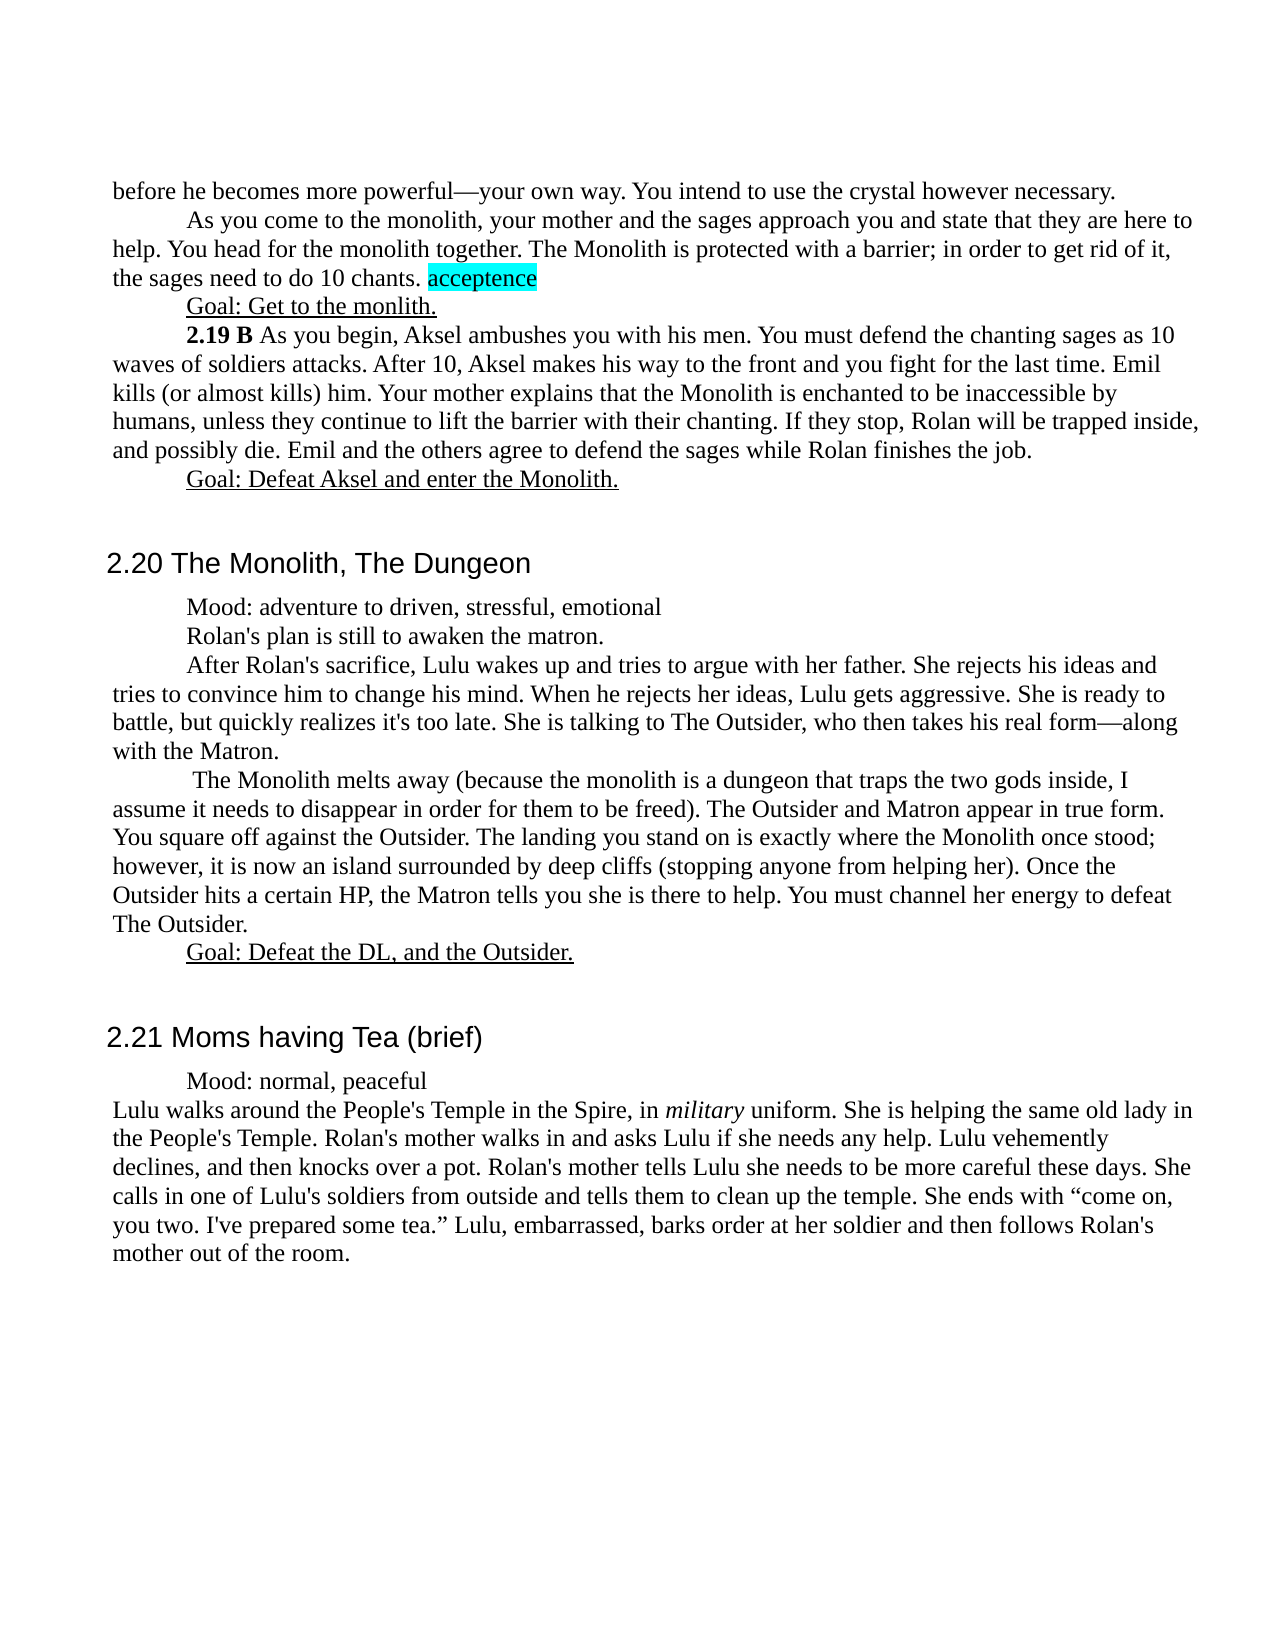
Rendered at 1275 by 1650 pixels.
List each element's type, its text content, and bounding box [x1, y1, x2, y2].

text Goal: Defeat the DL, and the Outsider. [112, 937, 1202, 966]
text Goal: Defeat Aksel and enter the Monolith. [112, 464, 1202, 493]
text Mood: adventure to driven, stressful, emotional [112, 592, 1202, 621]
subtitle 2.21 Moms having Tea (brief) [106, 1020, 1202, 1053]
text before he becomes more powerful—your own way. You intend to use the crystal however necessary. [112, 176, 1202, 205]
text Lulu walks around the People's Temple in the Spire, in military uniform. She is helping the same old lady in the People's Temple. Rolan's mother walks in and asks Lulu if she needs any help. Lulu vehemently declines, and then knocks over a pot. Rolan's mother tells Lulu she needs to be more careful these days. She calls in one of Lulu's soldiers from outside and tells them to clean up the temple. She ends with “come on, you two. I've prepared some tea.” Lulu, embarrassed, barks order at her soldier and then follows Rolan's mother out of the room. [112, 1095, 1202, 1267]
text The Monolith melts away (because the monolith is a dungeon that traps the two gods inside, I assume it needs to disappear in order for them to be freed). The Outsider and Matron appear in true form. You square off against the Outsider. The landing you stand on is exactly where the Monolith once stood; however, it is now an island surrounded by deep cliffs (stopping anyone from helping her). Once the Outsider hits a certain HP, the Matron tells you she is there to help. You must channel her energy to defeat The Outsider. [112, 765, 1202, 937]
text As you come to the monolith, your mother and the sages approach you and state that they are here to help. You head for the monolith together. The Monolith is protected with a barrier; in order to get rid of it, the sages need to do 10 chants. acceptence [112, 205, 1202, 291]
text Rolan's plan is still to awaken the matron. [112, 621, 1202, 650]
text 2.19 B As you begin, Aksel ambushes you with his men. You must defend the chanting sages as 10 waves of soldiers attacks. After 10, Aksel makes his way to the front and you fight for the last time. Emil kills (or almost kills) him. Your mother explains that the Monolith is enchanted to be inaccessible by humans, unless they continue to lift the barrier with their chanting. If they stop, Rolan will be trapped inside, and possibly die. Emil and the others agree to defend the sages while Rolan finishes the job. [112, 320, 1202, 464]
subtitle 2.20 The Monolith, The Dungeon [106, 546, 1202, 580]
text Goal: Get to the monlith. [112, 291, 1202, 320]
text Mood: normal, peaceful [112, 1066, 1202, 1095]
text After Rolan's sacrifice, Lulu wakes up and tries to argue with her father. She rejects his ideas and tries to convince him to change his mind. When he rejects her ideas, Lulu gets aggressive. She is ready to battle, but quickly realizes it's too late. She is talking to The Outsider, who then takes his real form—along with the Matron. [112, 650, 1202, 765]
